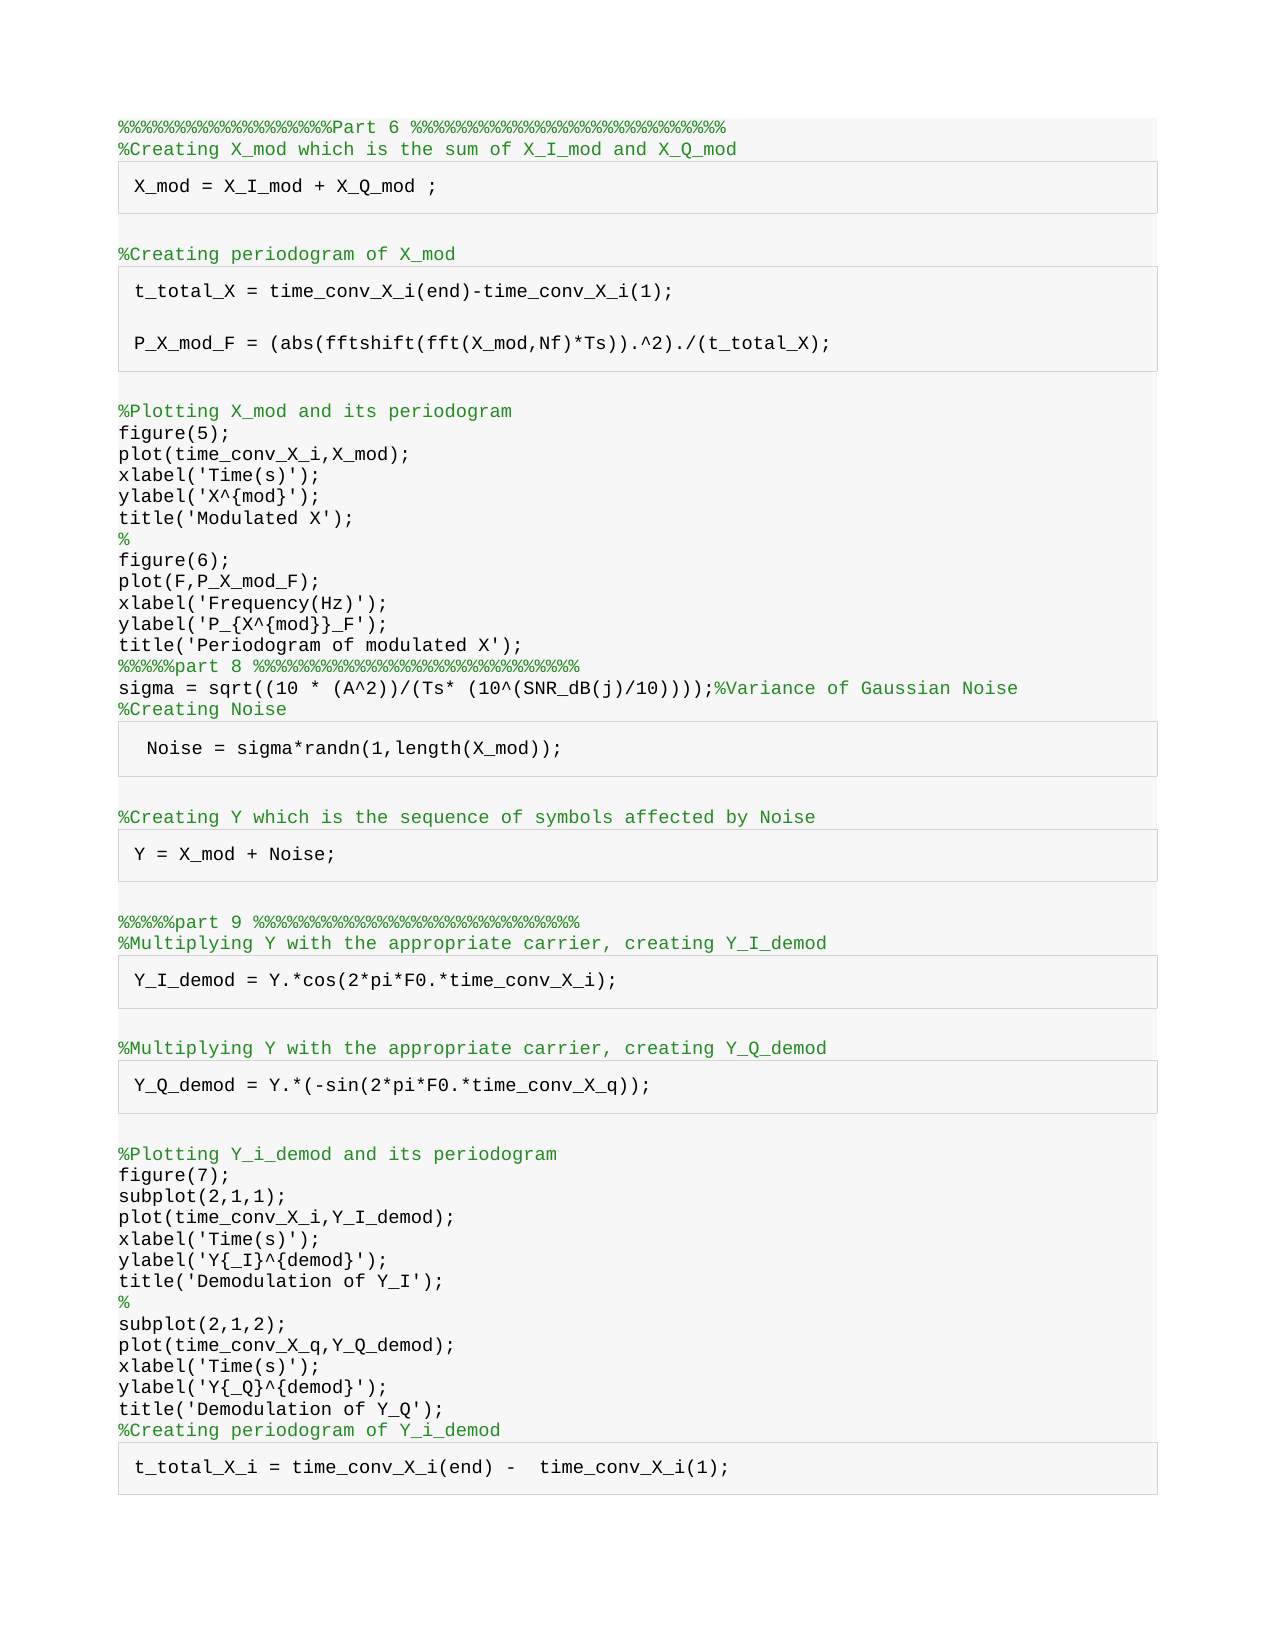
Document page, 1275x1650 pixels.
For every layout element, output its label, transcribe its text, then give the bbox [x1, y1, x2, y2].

text subplot(2,1,2); [118, 1314, 1157, 1336]
text %%%%%%%%%%%%%%%%%%%Part 6 %%%%%%%%%%%%%%%%%%%%%%%%%%%% [118, 118, 1157, 139]
text plot(time_conv_X_i,Y_I_demod); [118, 1208, 1157, 1229]
text sigma = sqrt((10 * (A^2))/(Ts* (10^(SNR_dB(j)/10))));%Variance of Gaussian Noise [118, 678, 1157, 700]
text ylabel('Y{_I}^{demod}'); [118, 1251, 1157, 1272]
text title('Demodulation of Y_I'); [118, 1272, 1157, 1293]
text subplot(2,1,1); [118, 1187, 1157, 1208]
text %Plotting X_mod and its periodogram [118, 402, 1157, 423]
text P_X_mod_F = (abs(fftshift(fft(X_mod,Nf)*Ts)).^2)./(t_total_X); [119, 318, 1157, 371]
text t_total_X = time_conv_X_i(end)-time_conv_X_i(1); [119, 267, 1157, 303]
text xlabel('Time(s)'); [118, 466, 1157, 487]
text ylabel('Y{_Q}^{demod}'); [118, 1378, 1157, 1399]
text title('Demodulation of Y_Q'); [118, 1399, 1157, 1421]
text %Creating periodogram of X_mod [118, 244, 1157, 266]
text %Multiplying Y with the appropriate carrier, creating Y_I_demod [118, 934, 1157, 955]
text Y_Q_demod = Y.*(-sin(2*pi*F0.*time_conv_X_q)); [119, 1061, 1157, 1113]
text figure(5); [118, 423, 1157, 445]
text ylabel('P_{X^{mod}}_F'); [118, 615, 1157, 636]
text %Creating Y which is the sequence of symbols affected by Noise [118, 807, 1157, 829]
text %Creating Noise [118, 700, 1157, 721]
text plot(time_conv_X_i,X_mod); [118, 445, 1157, 466]
text figure(7); [118, 1166, 1157, 1187]
text ylabel('X^{mod}'); [118, 487, 1157, 508]
text %Multiplying Y with the appropriate carrier, creating Y_Q_demod [118, 1039, 1157, 1060]
text %Creating periodogram of Y_i_demod [118, 1421, 1157, 1442]
text figure(6); [118, 551, 1157, 572]
text plot(F,P_X_mod_F); [118, 572, 1157, 593]
text %Creating X_mod which is the sum of X_I_mod and X_Q_mod [118, 139, 1157, 161]
text xlabel('Time(s)'); [118, 1229, 1157, 1251]
text %Plotting Y_i_demod and its periodogram [118, 1144, 1157, 1166]
text title('Periodogram of modulated X'); [118, 636, 1157, 657]
text %%%%%part 9 %%%%%%%%%%%%%%%%%%%%%%%%%%%%% [118, 913, 1157, 934]
text title('Modulated X'); [118, 508, 1157, 530]
text % [118, 1293, 1157, 1314]
text X_mod = X_I_mod + X_Q_mod ; [119, 162, 1157, 213]
text t_total_X_i = time_conv_X_i(end) - time_conv_X_i(1); [119, 1443, 1157, 1494]
text xlabel('Time(s)'); [118, 1357, 1157, 1378]
text %%%%%part 8 %%%%%%%%%%%%%%%%%%%%%%%%%%%%% [118, 657, 1157, 678]
text xlabel('Frequency(Hz)'); [118, 593, 1157, 615]
text Noise = sigma*randn(1,length(X_mod)); [119, 722, 1157, 776]
text Y_I_demod = Y.*cos(2*pi*F0.*time_conv_X_i); [119, 956, 1157, 1008]
text % [118, 530, 1157, 551]
text Y = X_mod + Noise; [119, 830, 1157, 881]
text plot(time_conv_X_q,Y_Q_demod); [118, 1336, 1157, 1357]
